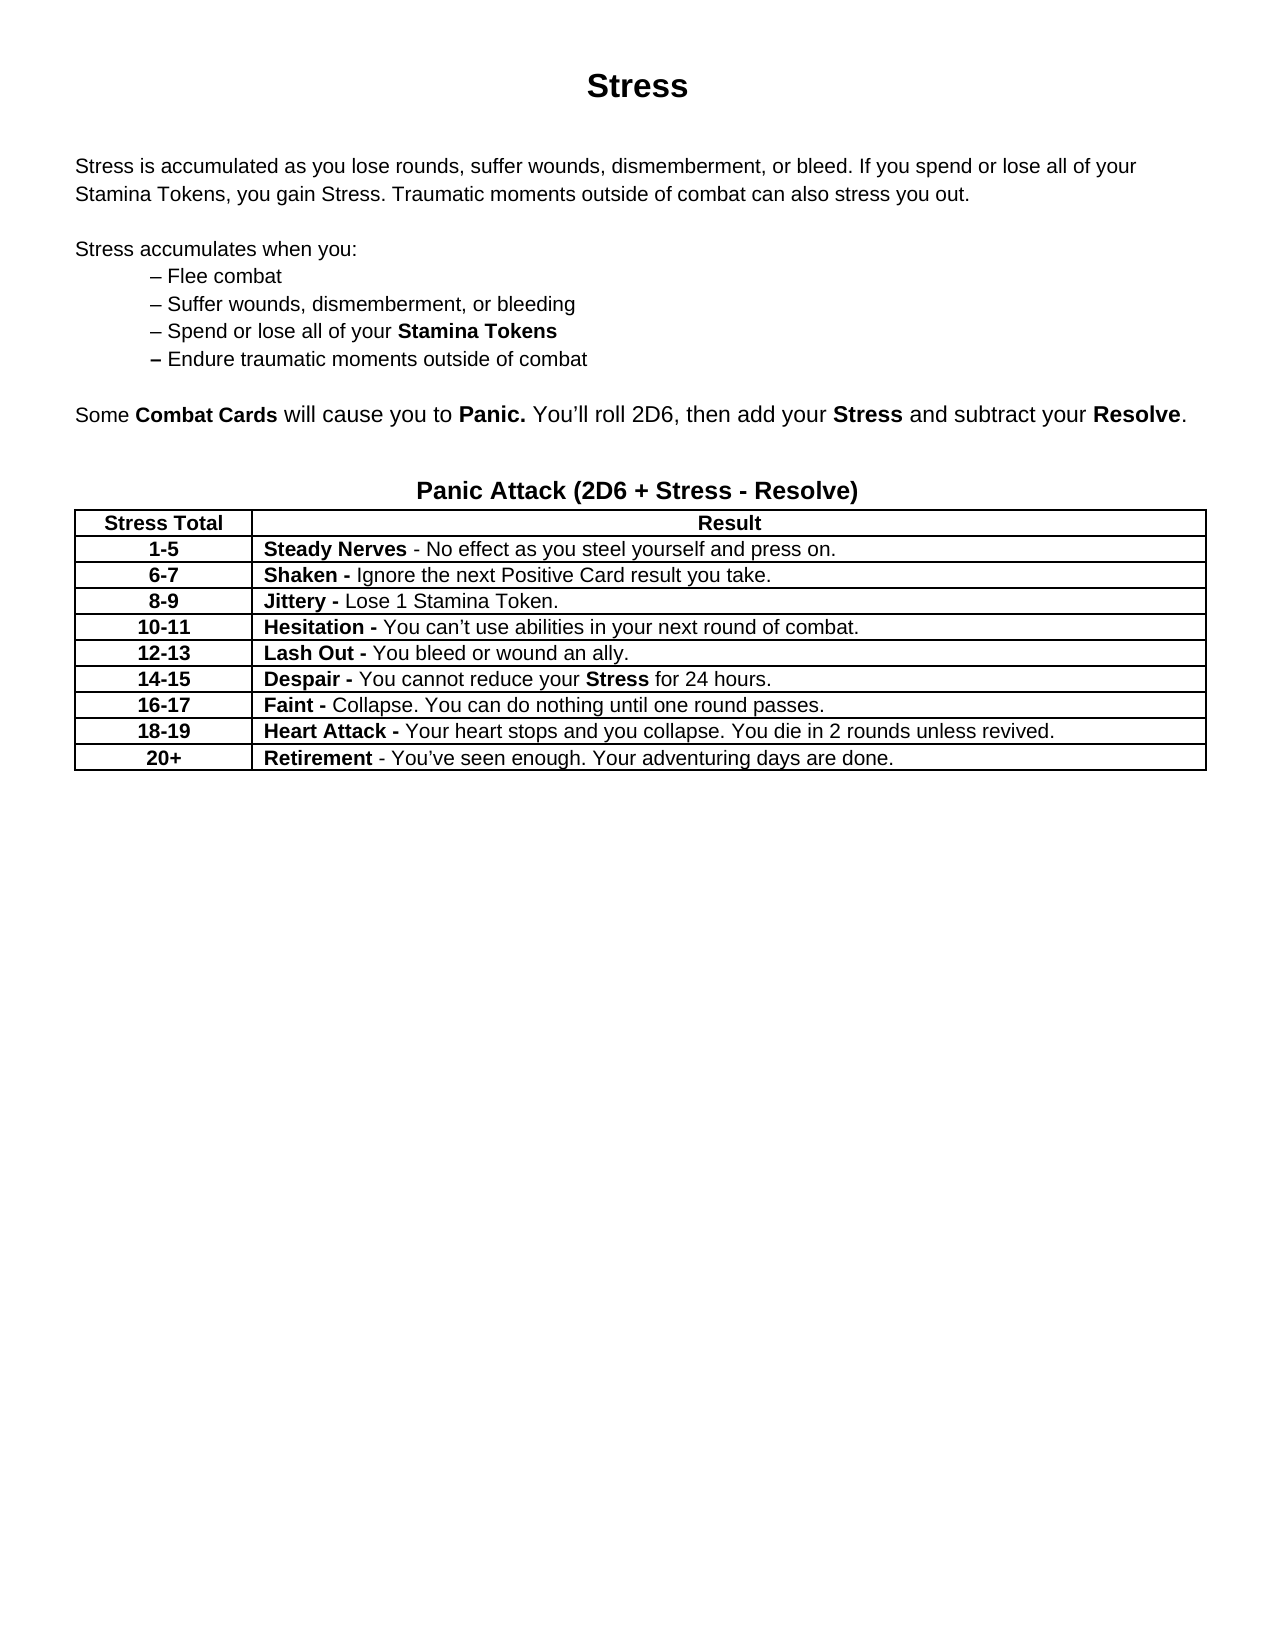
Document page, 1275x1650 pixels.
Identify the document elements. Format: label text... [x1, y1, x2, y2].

table_cell Despair - You cannot reduce your Stress for 24 hours. [253, 667, 1205, 691]
table_cell Lash Out - You bleed or wound an ally. [253, 641, 1205, 665]
table_cell 16-17 [76, 693, 251, 717]
table_cell Heart Attack - Your heart stops and you collapse. You die in 2 rounds unless revived. [253, 719, 1205, 743]
table_cell 12-13 [76, 641, 251, 665]
table_cell Hesitation - You can’t use abilities in your next round of combat. [253, 615, 1205, 639]
table_cell Steady Nerves - No effect as you steel yourself and press on. [253, 537, 1205, 561]
table_cell Jittery - Lose 1 Stamina Token. [253, 589, 1205, 613]
table_cell 18-19 [76, 719, 251, 743]
table_cell 1-5 [76, 537, 251, 561]
text – Flee combat [75, 264, 1200, 288]
table_cell 6-7 [76, 563, 251, 587]
text Stress is accumulated as you lose rounds, suffer wounds, dismemberment, or bleed. If you spend or lose all of your Stamina Tokens, you gain Stress. Traumatic moments outside of combat can also stress you out. [75, 154, 1200, 205]
text Some Combat Cards will cause you to Panic. You’ll roll 2D6, then add your Stress and subtract your Resolve. [75, 401, 1200, 428]
text Stress accumulates when you: [75, 236, 1200, 260]
text – Endure traumatic moments outside of combat [75, 346, 1200, 370]
text – Suffer wounds, dismemberment, or bleeding [75, 291, 1200, 315]
table_cell 20+ [76, 745, 251, 769]
table_header Stress Total [76, 511, 251, 535]
table_cell Faint - Collapse. You can do nothing until one round passes. [253, 693, 1205, 717]
table_cell Shaken - Ignore the next Positive Card result you take. [253, 563, 1205, 587]
table_cell 8-9 [76, 589, 251, 613]
table_cell 10-11 [76, 615, 251, 639]
text Panic Attack (2D6 + Stress - Resolve) [75, 476, 1200, 504]
table_cell Retirement - You’ve seen enough. Your adventuring days are done. [253, 745, 1205, 769]
table_cell 14-15 [76, 667, 251, 691]
text Stress [75, 66, 1200, 104]
table_header Result [253, 511, 1205, 535]
text – Spend or lose all of your Stamina Tokens [75, 319, 1200, 343]
